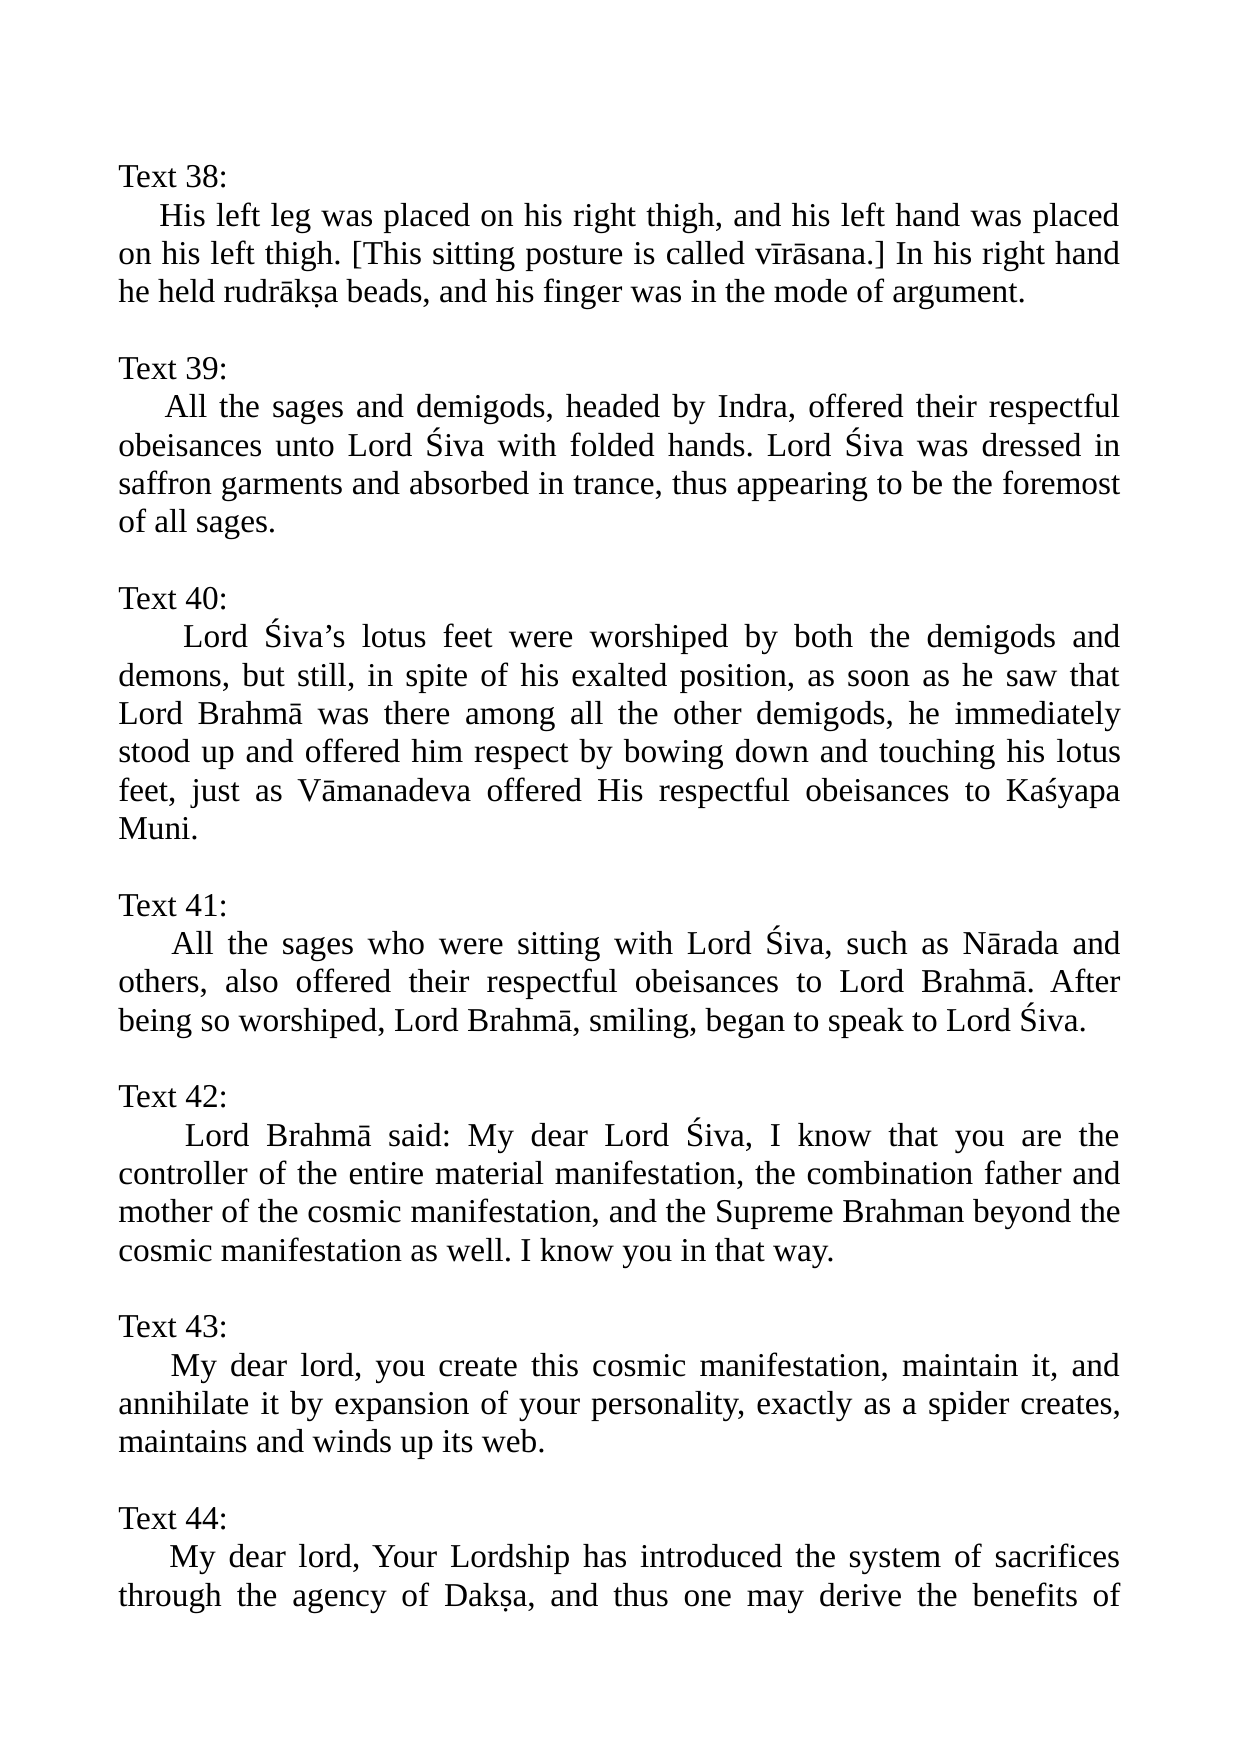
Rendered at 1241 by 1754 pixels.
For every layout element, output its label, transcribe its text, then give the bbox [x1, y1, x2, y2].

text His left leg was placed on his right thigh, and his left hand was placed on his left thigh. [This sitting posture is called vīrāsana.] In his right hand he held rudrākṣa beads, and his finger was in the mode of argument. [118, 195, 1122, 310]
text Lord Brahmā said: My dear Lord Śiva, I know that you are the controller of the entire material manifestation, the combination father and mother of the cosmic manifestation, and the Supreme Brahman beyond the cosmic manifestation as well. I know you in that way. [118, 1115, 1122, 1268]
text Text 43: [118, 1306, 1122, 1345]
text Text 39: [118, 348, 1122, 386]
text My dear lord, you create this cosmic manifestation, maintain it, and annihilate it by expansion of your personality, exactly as a spider creates, maintains and winds up its web. [118, 1345, 1122, 1460]
text All the sages and demigods, headed by Indra, offered their respectful obeisances unto Lord Śiva with folded hands. Lord Śiva was dressed in saffron garments and absorbed in trance, thus appearing to be the foremost of all sages. [118, 386, 1122, 540]
text Text 41: [118, 885, 1122, 923]
text My dear lord, Your Lordship has introduced the system of sacrifices through the agency of Dakṣa, and thus one may derive the benefits of [118, 1536, 1122, 1613]
text Lord Śiva’s lotus feet were worshiped by both the demigods and demons, but still, in spite of his exalted position, as soon as he saw that Lord Brahmā was there among all the other demigods, he immediately stood up and offered him respect by bowing down and touching his lotus feet, just as Vāmanadeva offered His respectful obeisances to Kaśyapa Muni. [118, 616, 1122, 846]
text Text 40: [118, 578, 1122, 616]
text All the sages who were sitting with Lord Śiva, such as Nārada and others, also offered their respectful obeisances to Lord Brahmā. After being so worshiped, Lord Brahmā, smiling, began to speak to Lord Śiva. [118, 923, 1122, 1038]
text Text 38: [118, 156, 1122, 195]
text Text 42: [118, 1076, 1122, 1115]
text Text 44: [118, 1498, 1122, 1536]
